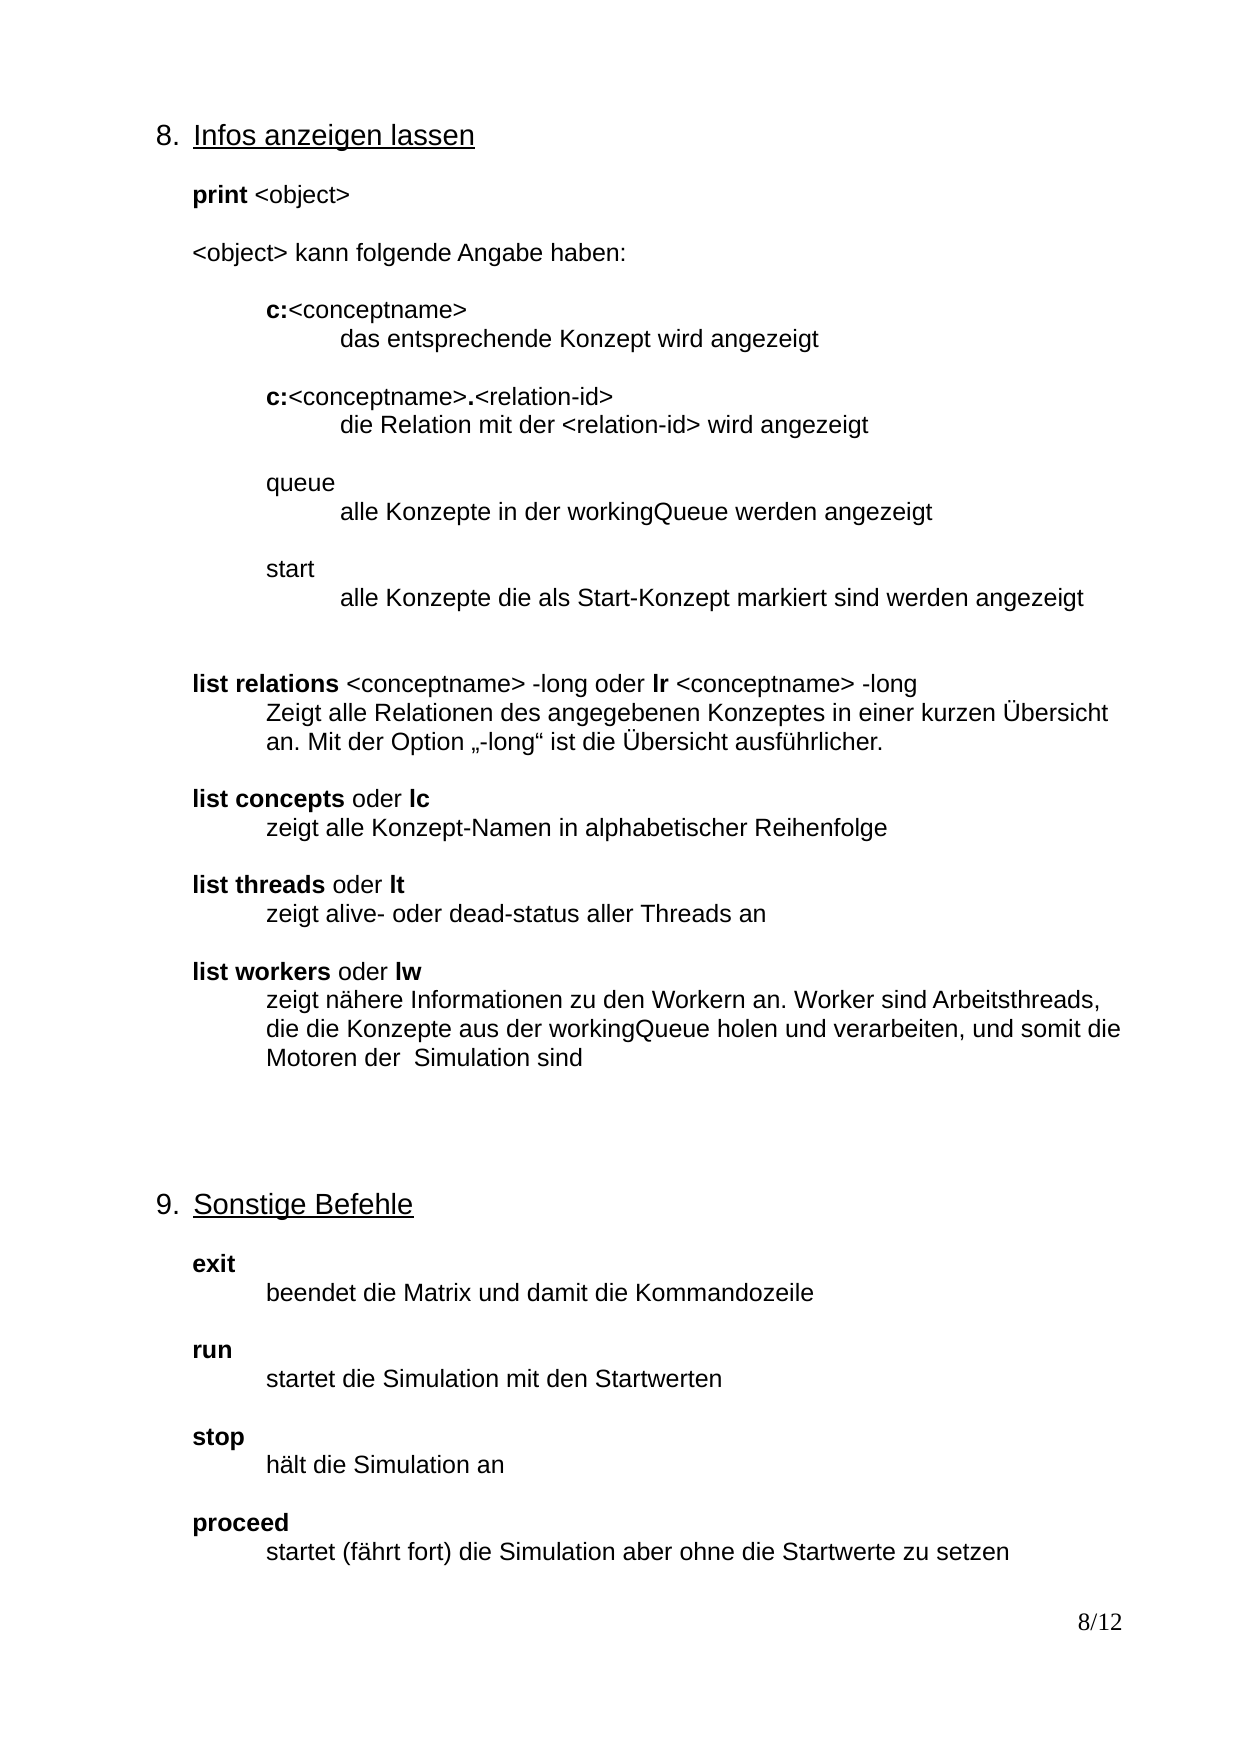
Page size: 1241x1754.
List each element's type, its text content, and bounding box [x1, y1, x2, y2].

text exit [192, 1249, 1122, 1278]
text list threads oder lt [192, 870, 1122, 899]
text die Relation mit der <relation-id> wird angezeigt [192, 410, 1122, 439]
list Infos anzeigen lassen [156, 118, 1122, 152]
text c:<conceptname> [192, 295, 1122, 324]
text startet die Simulation mit den Startwerten [192, 1364, 1122, 1393]
text list concepts oder lc [192, 784, 1122, 813]
text das entsprechende Konzept wird angezeigt [192, 324, 1122, 353]
text <object> kann folgende Angabe haben: [192, 238, 1122, 267]
text zeigt nähere Informationen zu den Workern an. Worker sind Arbeitsthreads, die die Konzepte aus der workingQueue holen und verarbeiten, und somit die Motoren der Simulation sind [192, 985, 1122, 1072]
text zeigt alle Konzept-Namen in alphabetischer Reihenfolge [192, 813, 1122, 842]
list Sonstige Befehle [156, 1187, 1122, 1220]
text run [192, 1335, 1122, 1364]
text zeigt alive- oder dead-status aller Threads an [192, 899, 1122, 928]
text startet (fährt fort) die Simulation aber ohne die Startwerte zu setzen [192, 1536, 1122, 1565]
text start [192, 554, 1122, 583]
text beendet die Matrix und damit die Kommandozeile [192, 1278, 1122, 1306]
text stop [192, 1421, 1122, 1450]
text hält die Simulation an [192, 1450, 1122, 1479]
text print <object> [192, 180, 1122, 209]
text list workers oder lw [192, 957, 1122, 985]
text Zeigt alle Relationen des angegebenen Konzeptes in einer kurzen Übersicht an. Mit der Option „-long“ ist die Übersicht ausführlicher. [192, 698, 1122, 755]
text queue [192, 468, 1122, 497]
text c:<conceptname>.<relation-id> [192, 382, 1122, 410]
text alle Konzepte die als Start-Konzept markiert sind werden angezeigt [192, 583, 1122, 612]
text proceed [192, 1508, 1122, 1536]
text list relations <conceptname> -long oder lr <conceptname> -long [192, 669, 1122, 698]
text alle Konzepte in der workingQueue werden angezeigt [192, 497, 1122, 525]
